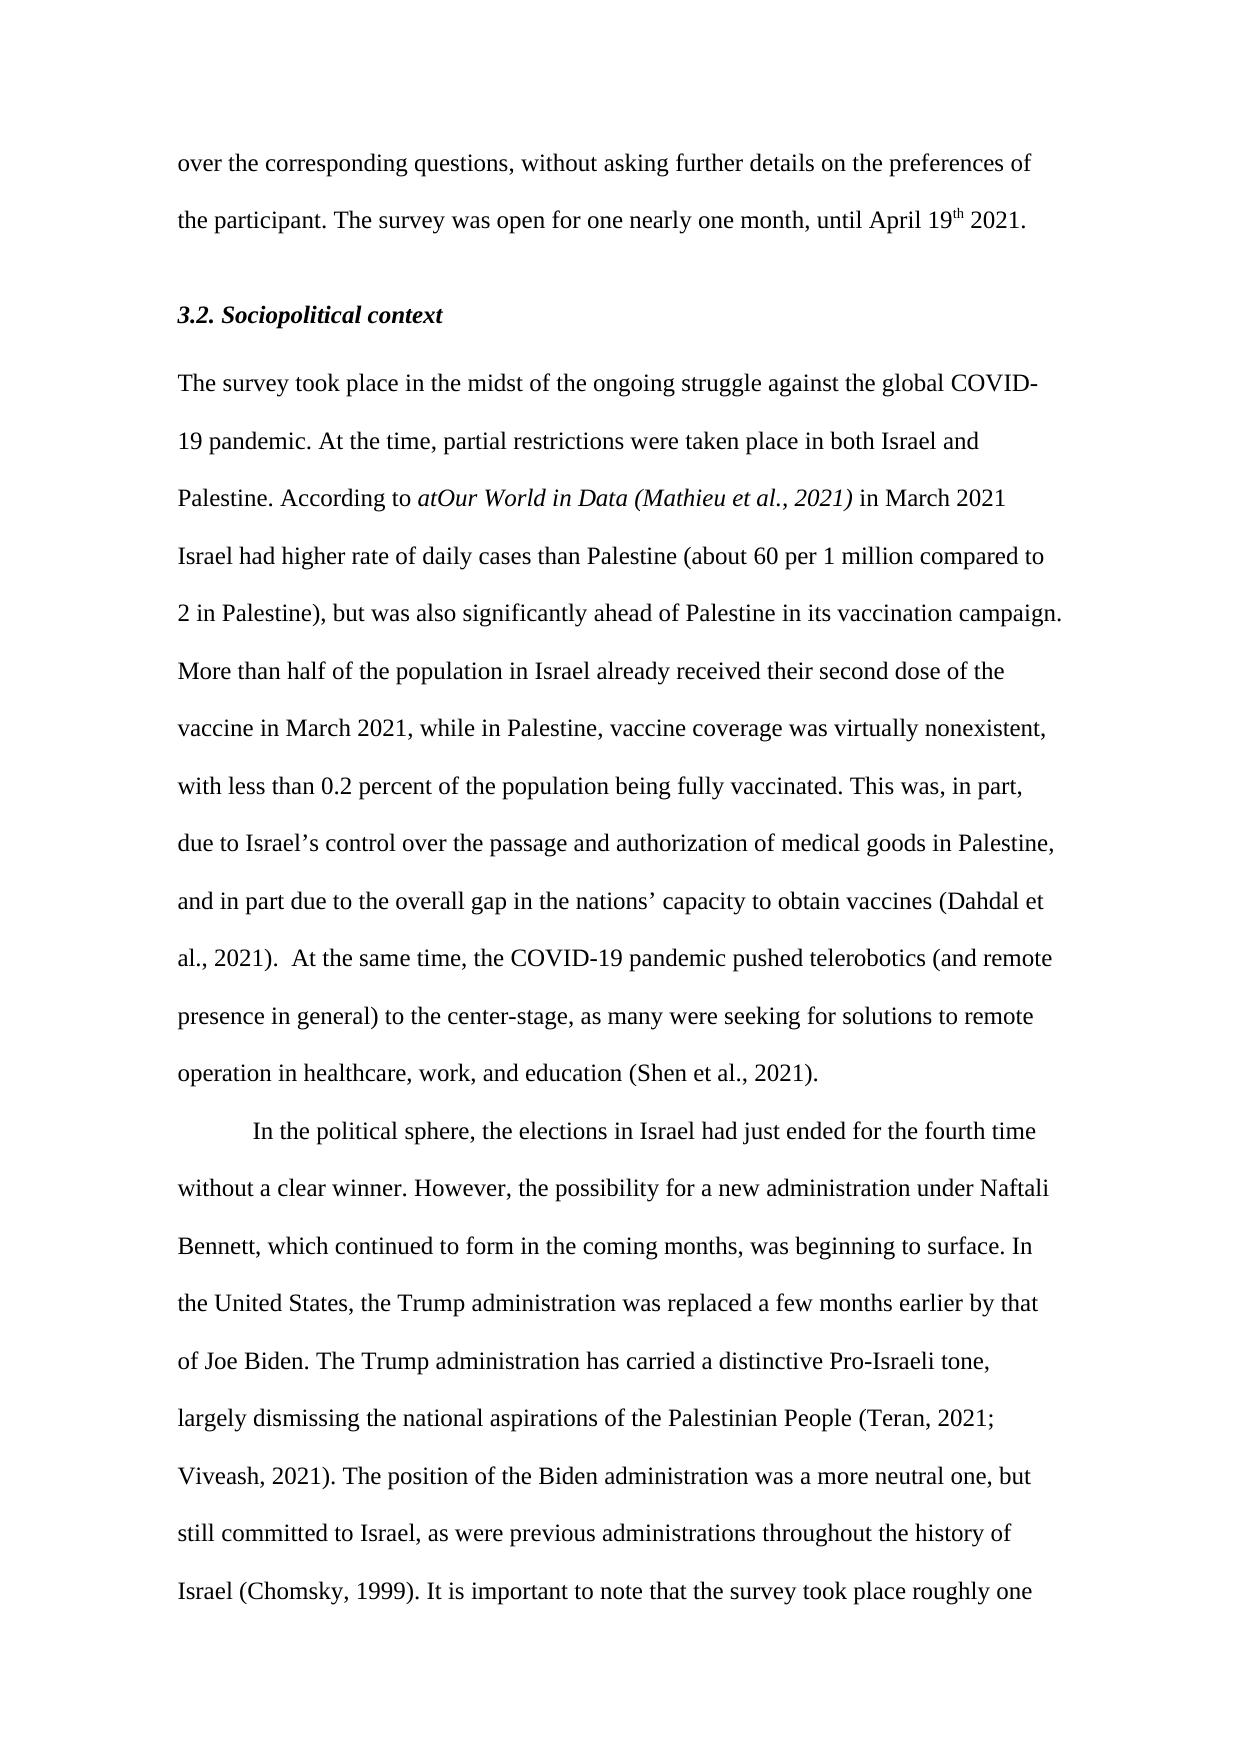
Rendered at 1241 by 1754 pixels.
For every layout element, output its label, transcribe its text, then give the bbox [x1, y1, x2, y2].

text In the political sphere, the elections in Israel had just ended for the fourth time without a clear winner. However, the possibility for a new administration under Naftali Bennett, which continued to form in the coming months, was beginning to surface. In the United States, the Trump administration was replaced a few months earlier by that of Joe Biden. The Trump administration has carried a distinctive Pro-Israeli tone, largely dismissing the national aspirations of the Palestinian People (Teran, 2021; Viveash, 2021). The position of the Biden administration was a more neutral one, but still committed to Israel, as were previous administrations throughout the history of Israel (Chomsky, 1999). It is important to note that the survey took place roughly one [177, 1116, 1063, 1604]
text over the corresponding questions, without asking further details on the preferences of the participant. The survey was open for one nearly one month, until April 19th 2021. [177, 148, 1063, 234]
subtitle 3.2. Sociopolitical context [177, 300, 1004, 329]
text The survey took place in the midst of the ongoing struggle against the global COVID-19 pandemic. At the time, partial restrictions were taken place in both Israel and Palestine. According to atOur World in Data (Mathieu et al., 2021) in March 2021 Israel had higher rate of daily cases than Palestine (about 60 per 1 million compared to 2 in Palestine), but was also significantly ahead of Palestine in its vaccination campaign. More than half of the population in Israel already received their second dose of the vaccine in March 2021, while in Palestine, vaccine coverage was virtually nonexistent, with less than 0.2 percent of the population being fully vaccinated. This was, in part, due to Israel’s control over the passage and authorization of medical goods in Palestine, and in part due to the overall gap in the nations’ capacity to obtain vaccines (Dahdal et al., 2021). At the same time, the COVID-19 pandemic pushed telerobotics (and remote presence in general) to the center-stage, as many were seeking for solutions to remote operation in healthcare, work, and education (Shen et al., 2021). [177, 368, 1063, 1087]
